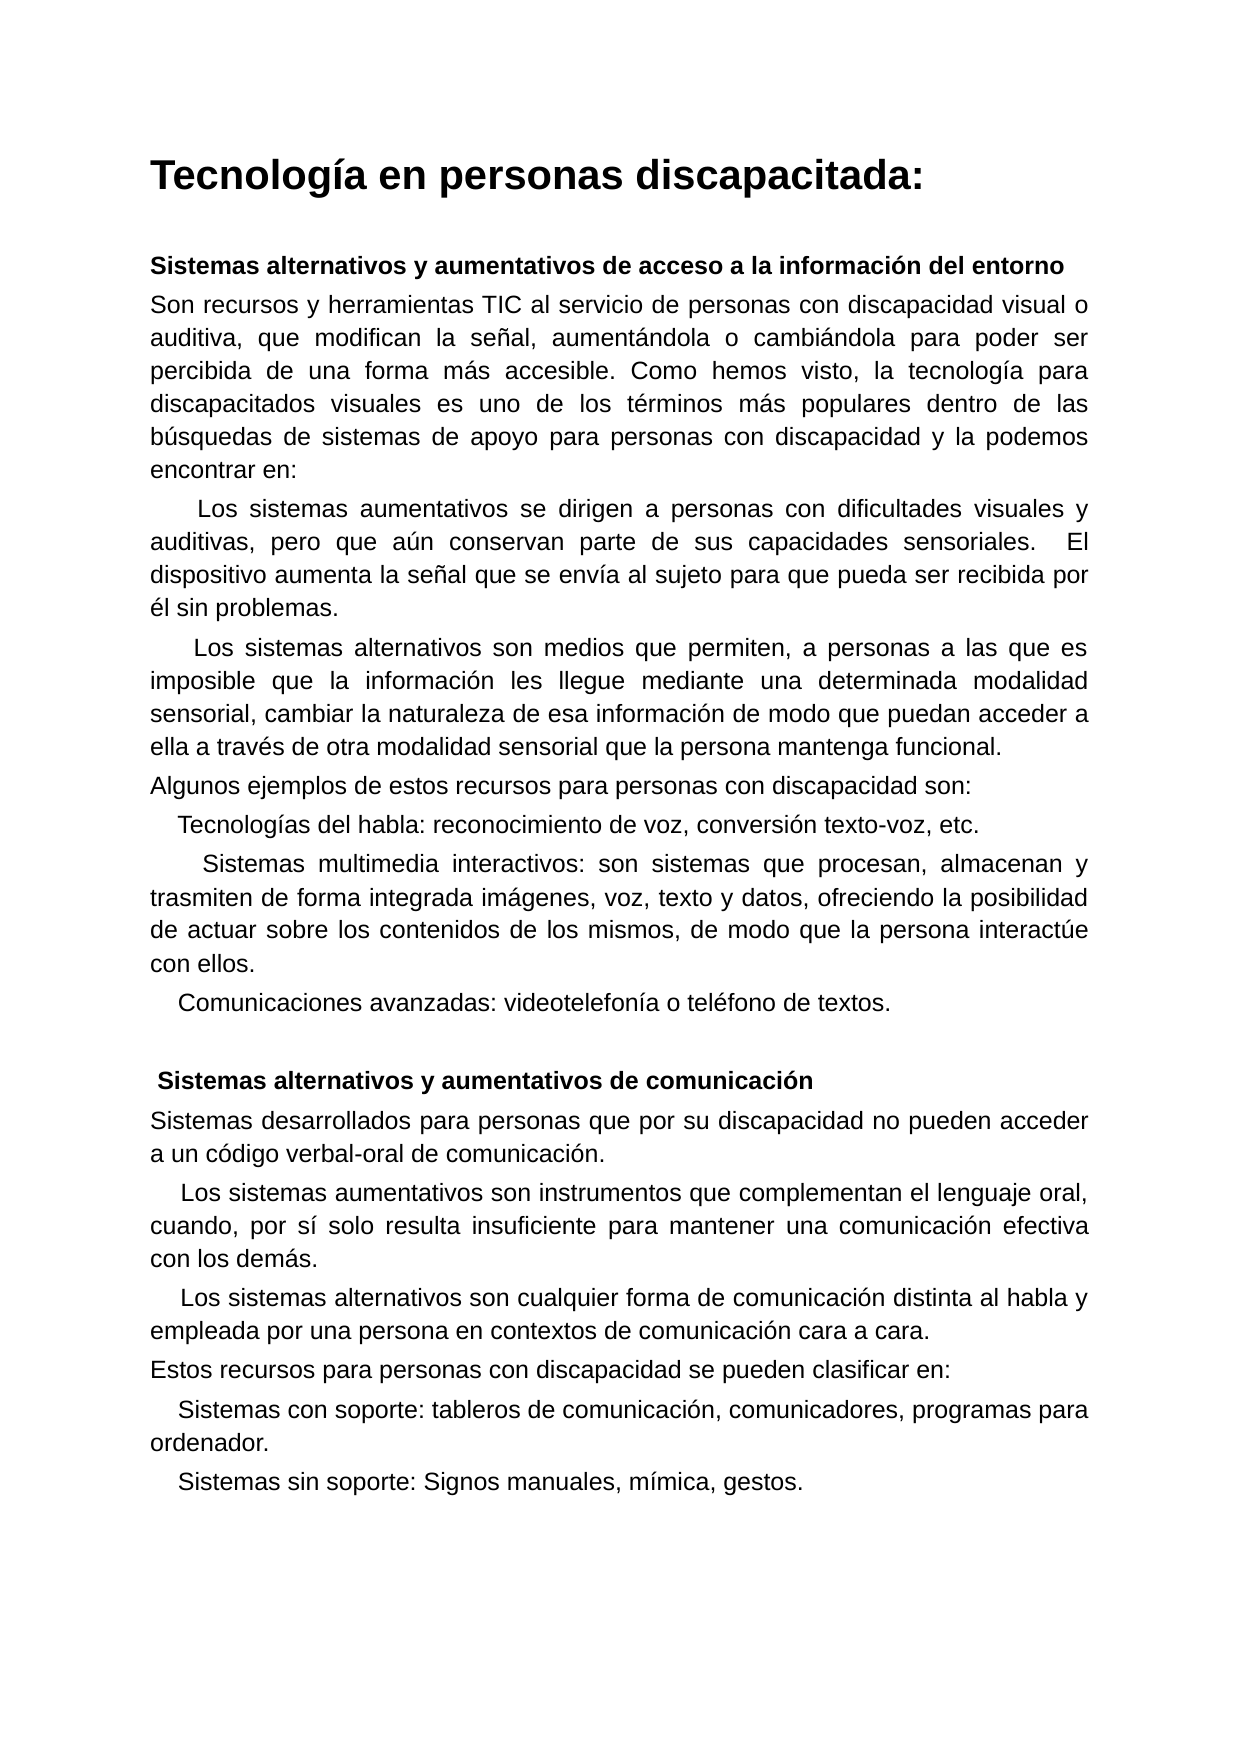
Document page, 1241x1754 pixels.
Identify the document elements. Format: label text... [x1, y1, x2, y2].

text Sistemas multimedia interactivos: son sistemas que procesan, almacenan y trasmiten de forma integrada imágenes, voz, texto y datos, ofreciendo la posibilidad de actuar sobre los contenidos de los mismos, de modo que la persona interactúe con ellos. [150, 849, 1090, 977]
text Estos recursos para personas con discapacidad se pueden clasificar en: [150, 1356, 1090, 1384]
text Tecnologías del habla: reconocimiento de voz, conversión texto-voz, etc. [150, 810, 1090, 839]
text Sistemas alternativos y aumentativos de comunicación [150, 1066, 1090, 1095]
text Sistemas alternativos y aumentativos de acceso a la información del entorno [150, 251, 1090, 279]
text Comunicaciones avanzadas: videotelefonía o teléfono de textos. [150, 988, 1090, 1017]
text Son recursos y herramientas TIC al servicio de personas con discapacidad visual o auditiva, que modifican la señal, aumentándola o cambiándola para poder ser percibida de una forma más accesible. Como hemos visto, la tecnología para discapacitados visuales es uno de los términos más populares dentro de las búsquedas de sistemas de apoyo para personas con discapacidad y la podemos encontrar en: [150, 290, 1090, 484]
text Los sistemas aumentativos se dirigen a personas con dificultades visuales y auditivas, pero que aún conservan parte de sus capacidades sensoriales. El dispositivo aumenta la señal que se envía al sujeto para que pueda ser recibida por él sin problemas. [150, 494, 1090, 622]
text Los sistemas alternativos son medios que permiten, a personas a las que es imposible que la información les llegue mediante una determinada modalidad sensorial, cambiar la naturaleza de esa información de modo que puedan acceder a ella a través de otra modalidad sensorial que la persona mantenga funcional. [150, 633, 1090, 760]
text Los sistemas aumentativos son instrumentos que complementan el lenguaje oral, cuando, por sí solo resulta insuficiente para mantener una comunicación efectiva con los demás. [150, 1178, 1090, 1273]
text Tecnología en personas discapacitada: [150, 150, 1090, 198]
text Algunos ejemplos de estos recursos para personas con discapacidad son: [150, 771, 1090, 800]
text Sistemas con soporte: tableros de comunicación, comunicadores, programas para ordenador. [150, 1395, 1090, 1457]
text Sistemas desarrollados para personas que por su discapacidad no pueden acceder a un código verbal-oral de comunicación. [150, 1106, 1090, 1167]
text Los sistemas alternativos son cualquier forma de comunicación distinta al habla y empleada por una persona en contextos de comunicación cara a cara. [150, 1283, 1090, 1345]
text Sistemas sin soporte: Signos manuales, mímica, gestos. [150, 1467, 1090, 1496]
